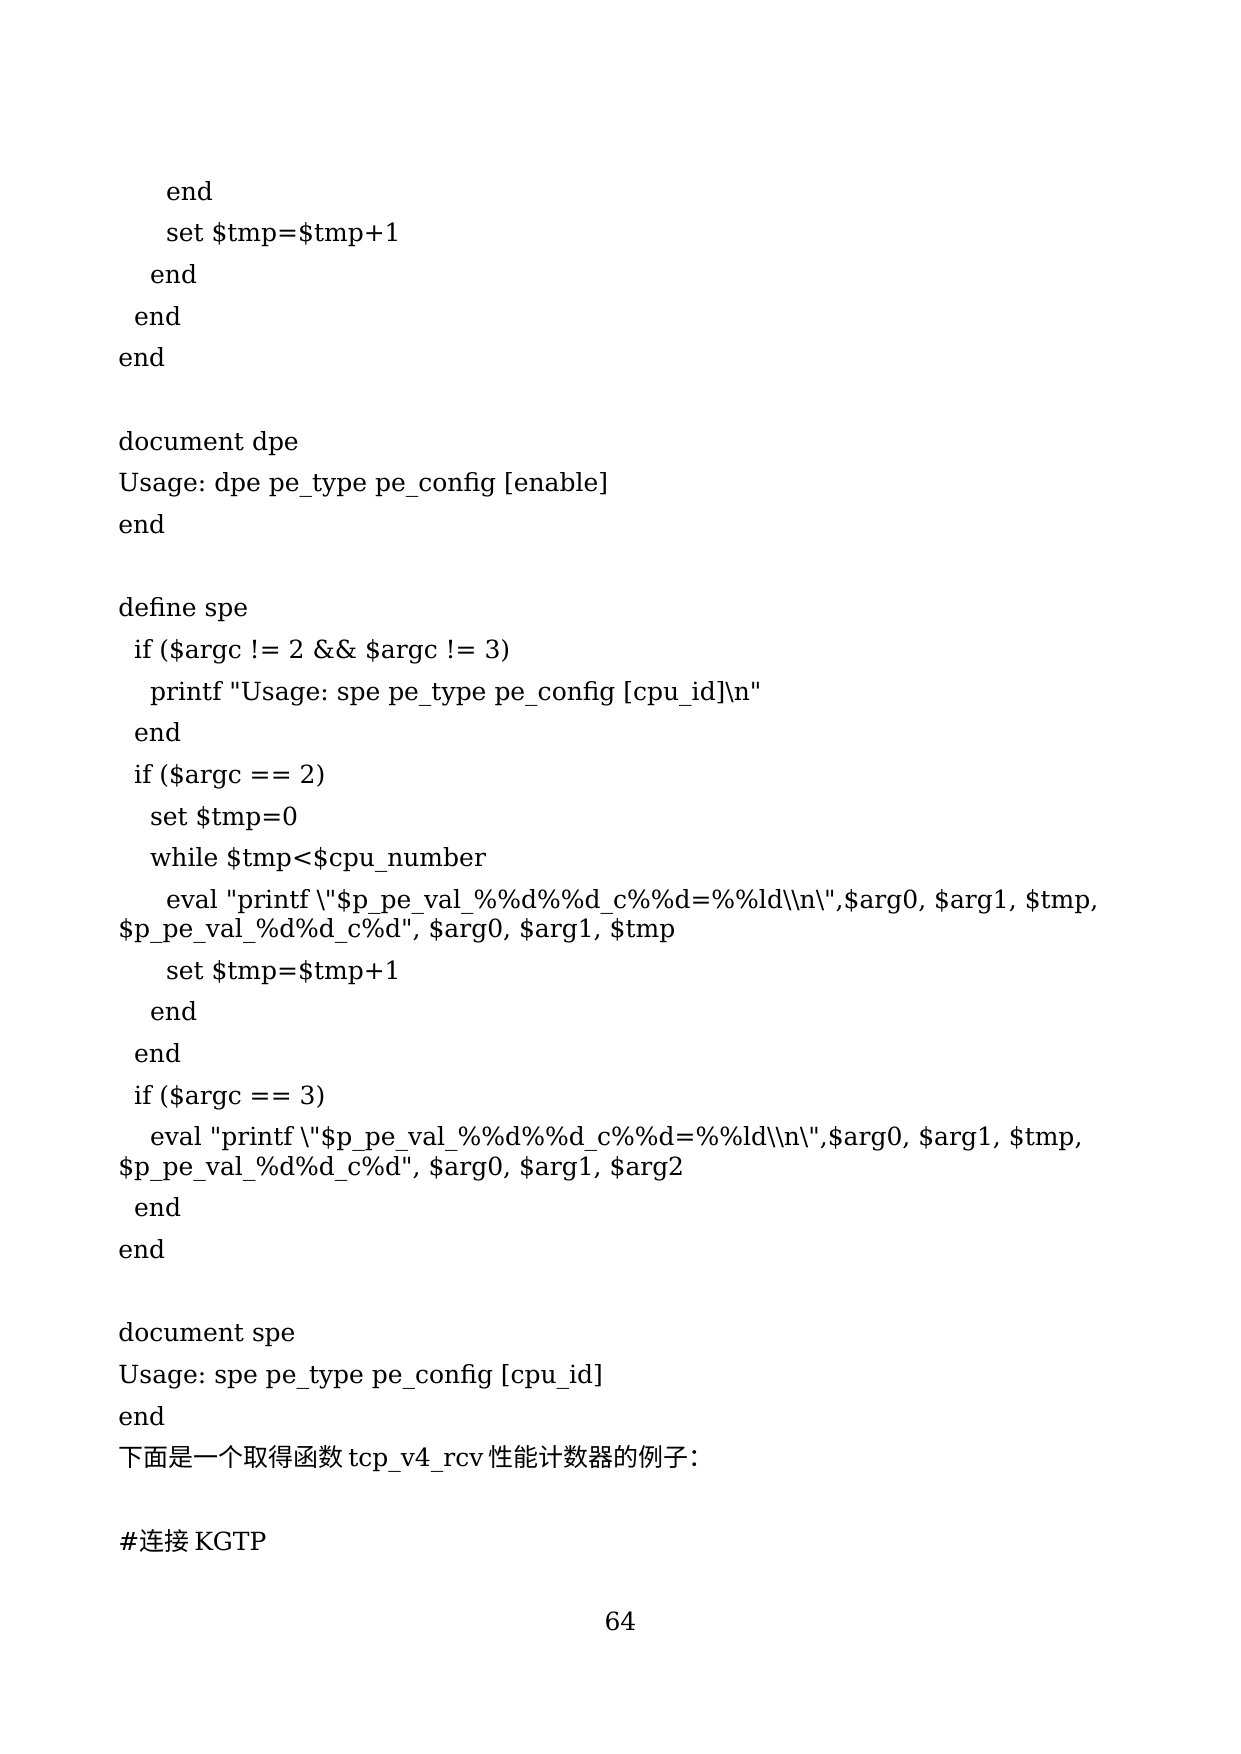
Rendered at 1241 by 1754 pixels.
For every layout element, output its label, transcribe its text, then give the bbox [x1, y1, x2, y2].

text set $tmp=$tmp+1 [118, 218, 1122, 248]
text end [118, 1039, 1122, 1068]
text if ($argc != 2 && $argc != 3) [118, 635, 1122, 664]
text 下面是一个取得函数tcp_v4_rcv性能计数器的例子： [118, 1443, 1122, 1473]
text if ($argc == 2) [118, 760, 1122, 789]
text if ($argc == 3) [118, 1081, 1122, 1110]
text set $tmp=0 [118, 802, 1122, 831]
text end [118, 343, 1122, 373]
text end [118, 177, 1122, 206]
text end [118, 718, 1122, 748]
text printf "Usage: spe pe_type pe_config [cpu_id]\n" [118, 677, 1122, 706]
text end [118, 1235, 1122, 1264]
text end [118, 510, 1122, 539]
text end [118, 1193, 1122, 1223]
text document dpe [118, 427, 1122, 456]
text set $tmp=$tmp+1 [118, 956, 1122, 985]
text eval "printf \"$p_pe_val_%%d%%d_c%%d=%%ld\\n\",$arg0, $arg1, $tmp, $p_pe_val_%d%d_c%d", $arg0, $arg1, $arg2 [118, 1123, 1122, 1181]
text eval "printf \"$p_pe_val_%%d%%d_c%%d=%%ld\\n\",$arg0, $arg1, $tmp, $p_pe_val_%d%d_c%d", $arg0, $arg1, $tmp [118, 885, 1122, 943]
text end [118, 1402, 1122, 1431]
text define spe [118, 593, 1122, 623]
text end [118, 998, 1122, 1027]
text Usage: dpe pe_type pe_config [enable] [118, 468, 1122, 498]
text while $tmp<$cpu_number [118, 843, 1122, 873]
text document spe [118, 1318, 1122, 1348]
text end [118, 260, 1122, 289]
text Usage: spe pe_type pe_config [cpu_id] [118, 1360, 1122, 1389]
text end [118, 302, 1122, 331]
text #连接KGTP [118, 1527, 1122, 1556]
